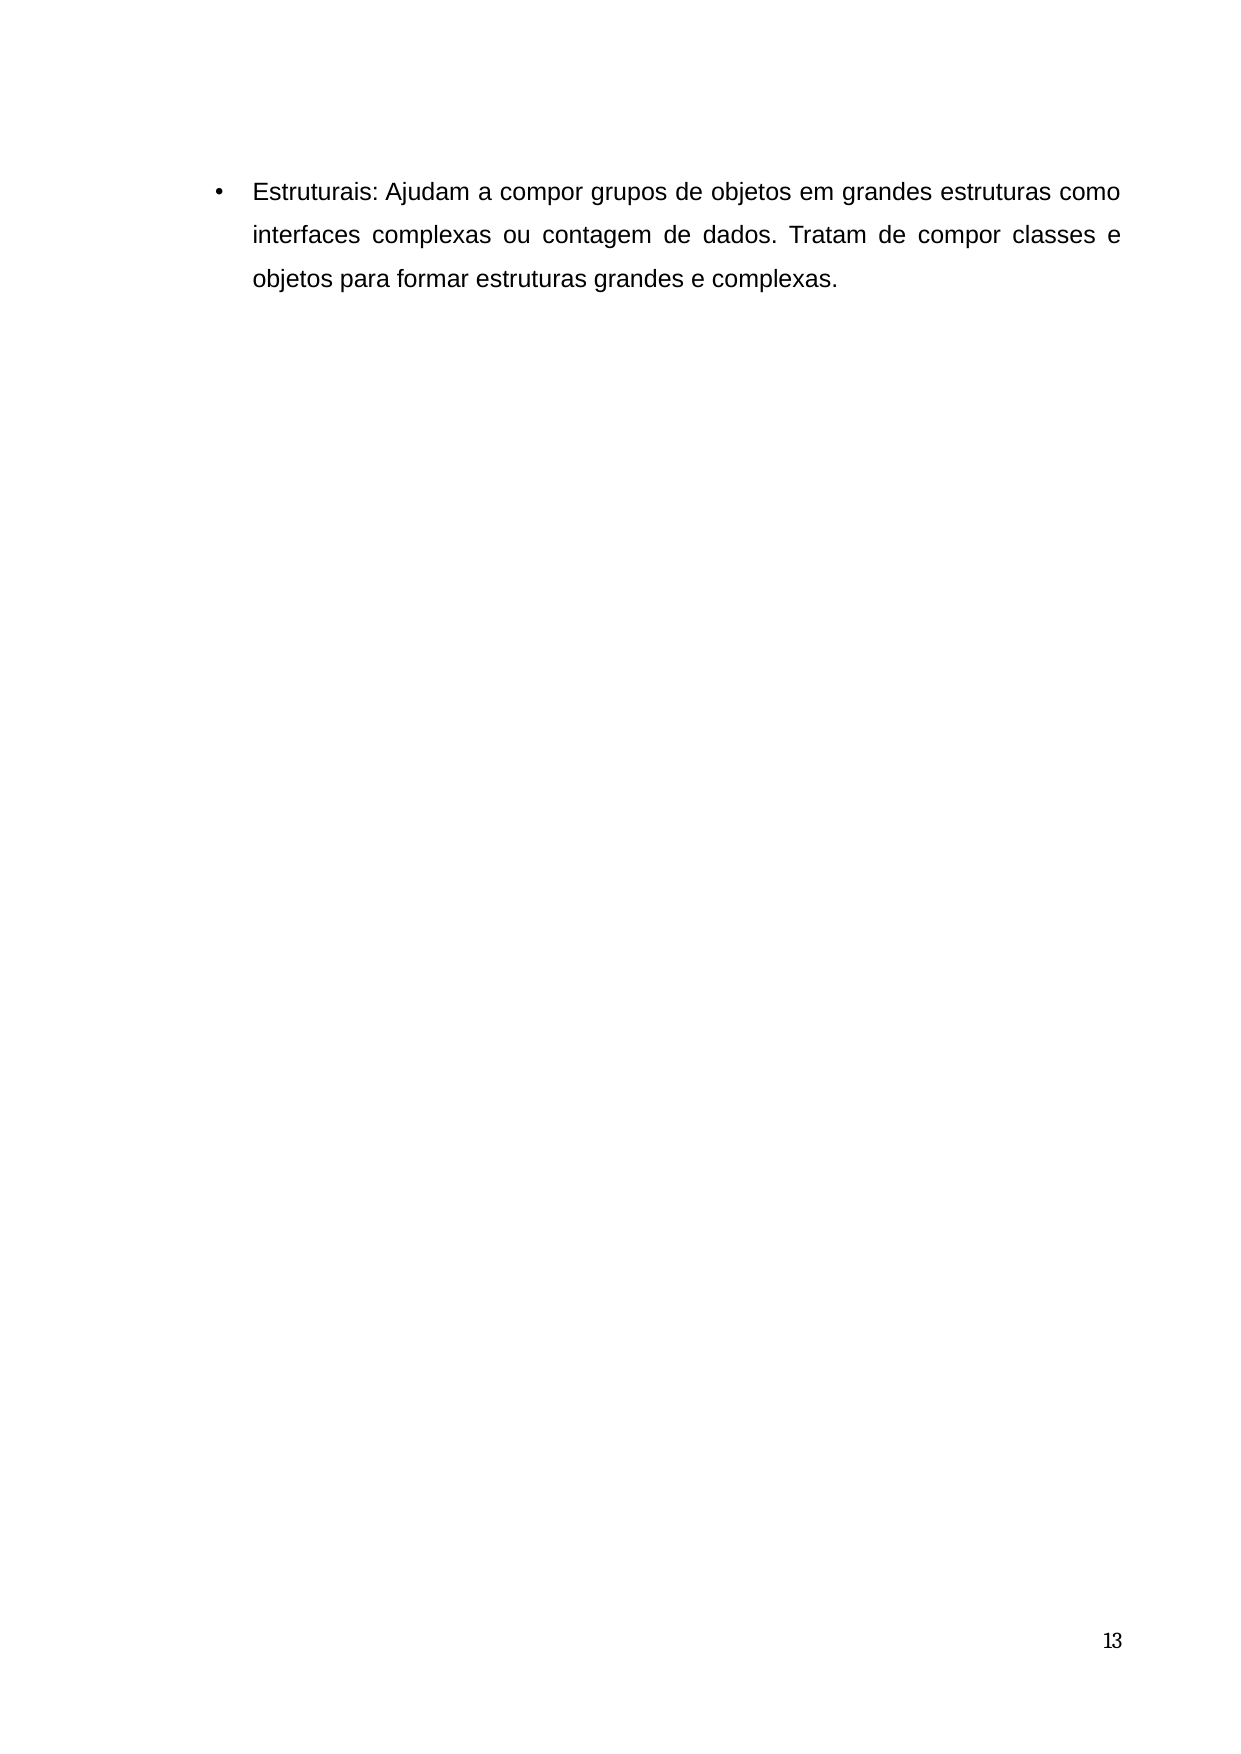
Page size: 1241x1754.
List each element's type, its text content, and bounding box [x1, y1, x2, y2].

list Estruturais: Ajudam a compor grupos de objetos em grandes estruturas como interfaces complexas ou contagem de dados. Tratam de compor classes e objetos para formar estruturas grandes e complexas. [215, 177, 1122, 292]
